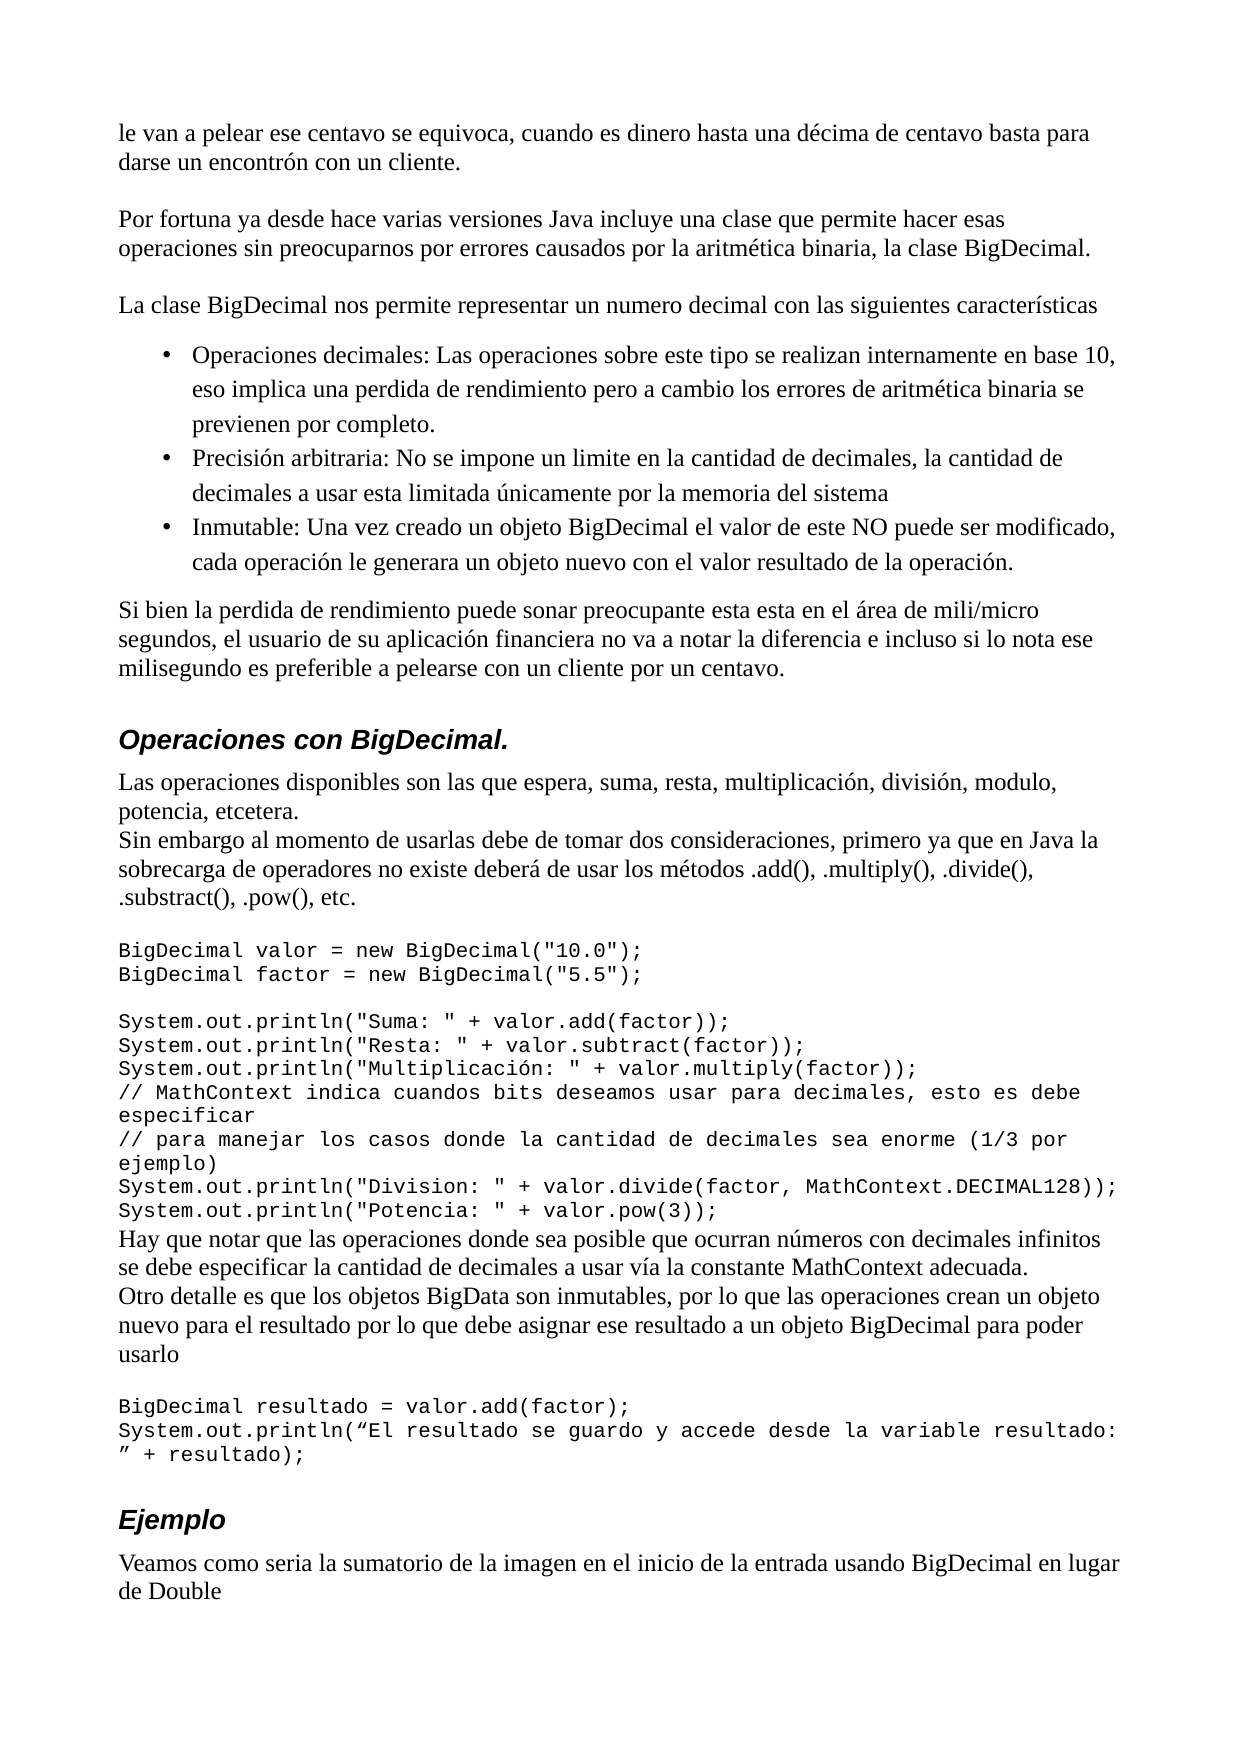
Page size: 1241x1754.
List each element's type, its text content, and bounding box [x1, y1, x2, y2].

text Si bien la perdida de rendimiento puede sonar preocupante esta esta en el área de mili/micro segundos, el usuario de su aplicación financiera no va a notar la diferencia e incluso si lo nota ese milisegundo es preferible a pelearse con un cliente por un centavo. [118, 596, 1122, 682]
list Operaciones decimales: Las operaciones sobre este tipo se realizan internamente en base 10, eso implica una perdida de rendimiento pero a cambio los errores de aritmética binaria se previenen por completo. [162, 340, 1122, 437]
text La clase BigDecimal nos permite representar un numero decimal con las siguientes características [118, 291, 1122, 319]
text le van a pelear ese centavo se equivoca, cuando es dinero hasta una décima de centavo basta para darse un encontrón con un cliente. [118, 118, 1122, 176]
text System.out.println("Multiplicación: " + valor.multiply(factor)); [118, 1058, 1122, 1082]
subtitle Operaciones con BigDecimal. [118, 723, 1122, 755]
text // para manejar los casos donde la cantidad de decimales sea enorme (1/3 por ejemplo) [118, 1129, 1122, 1176]
text Sin embargo al momento de usarlas debe de tomar dos consideraciones, primero ya que en Java la sobrecarga de operadores no existe deberá de usar los métodos .add(), .multiply(), .divide(), [118, 825, 1122, 882]
text BigDecimal valor = new BigDecimal("10.0"); [118, 940, 1122, 964]
list Inmutable: Una vez creado un objeto BigDecimal el valor de este NO puede ser modificado, cada operación le generara un objeto nuevo con el valor resultado de la operación. [162, 512, 1122, 575]
text Por fortuna ya desde hace varias versiones Java incluye una clase que permite hacer esas operaciones sin preocuparnos por errores causados por la aritmética binaria, la clase BigDecimal. [118, 204, 1122, 262]
text System.out.println("Resta: " + valor.subtract(factor)); [118, 1034, 1122, 1058]
text System.out.println("Division: " + valor.divide(factor, MathContext.DECIMAL128)); [118, 1176, 1122, 1200]
text // MathContext indica cuandos bits deseamos usar para decimales, esto es debe especificar [118, 1082, 1122, 1129]
text BigDecimal factor = new BigDecimal("5.5"); [118, 964, 1122, 987]
text System.out.println("Potencia: " + valor.pow(3)); [118, 1200, 1122, 1224]
text Otro detalle es que los objetos BigData son inmutables, por lo que las operaciones crean un objeto nuevo para el resultado por lo que debe asignar ese resultado a un objeto BigDecimal para poder usarlo [118, 1281, 1122, 1367]
text System.out.println("Suma: " + valor.add(factor)); [118, 1011, 1122, 1034]
text Las operaciones disponibles son las que espera, suma, resta, multiplicación, división, modulo, potencia, etcetera. [118, 767, 1122, 825]
text Veamos como seria la sumatorio de la imagen en el inicio de la entrada usando BigDecimal en lugar de Double [118, 1548, 1122, 1605]
text Hay que notar que las operaciones donde sea posible que ocurran números con decimales infinitos se debe especificar la cantidad de decimales a usar vía la constante MathContext adecuada. [118, 1224, 1122, 1281]
text .substract(), .pow(), etc. [118, 882, 1122, 911]
subtitle Ejemplo [118, 1503, 1122, 1535]
list Precisión arbitraria: No se impone un limite en la cantidad de decimales, la cantidad de decimales a usar esta limitada únicamente por la memoria del sistema [162, 443, 1122, 506]
text BigDecimal resultado = valor.add(factor); System.out.println(“El resultado se guardo y accede desde la variable resultado: ” + resultado); [118, 1396, 1122, 1467]
